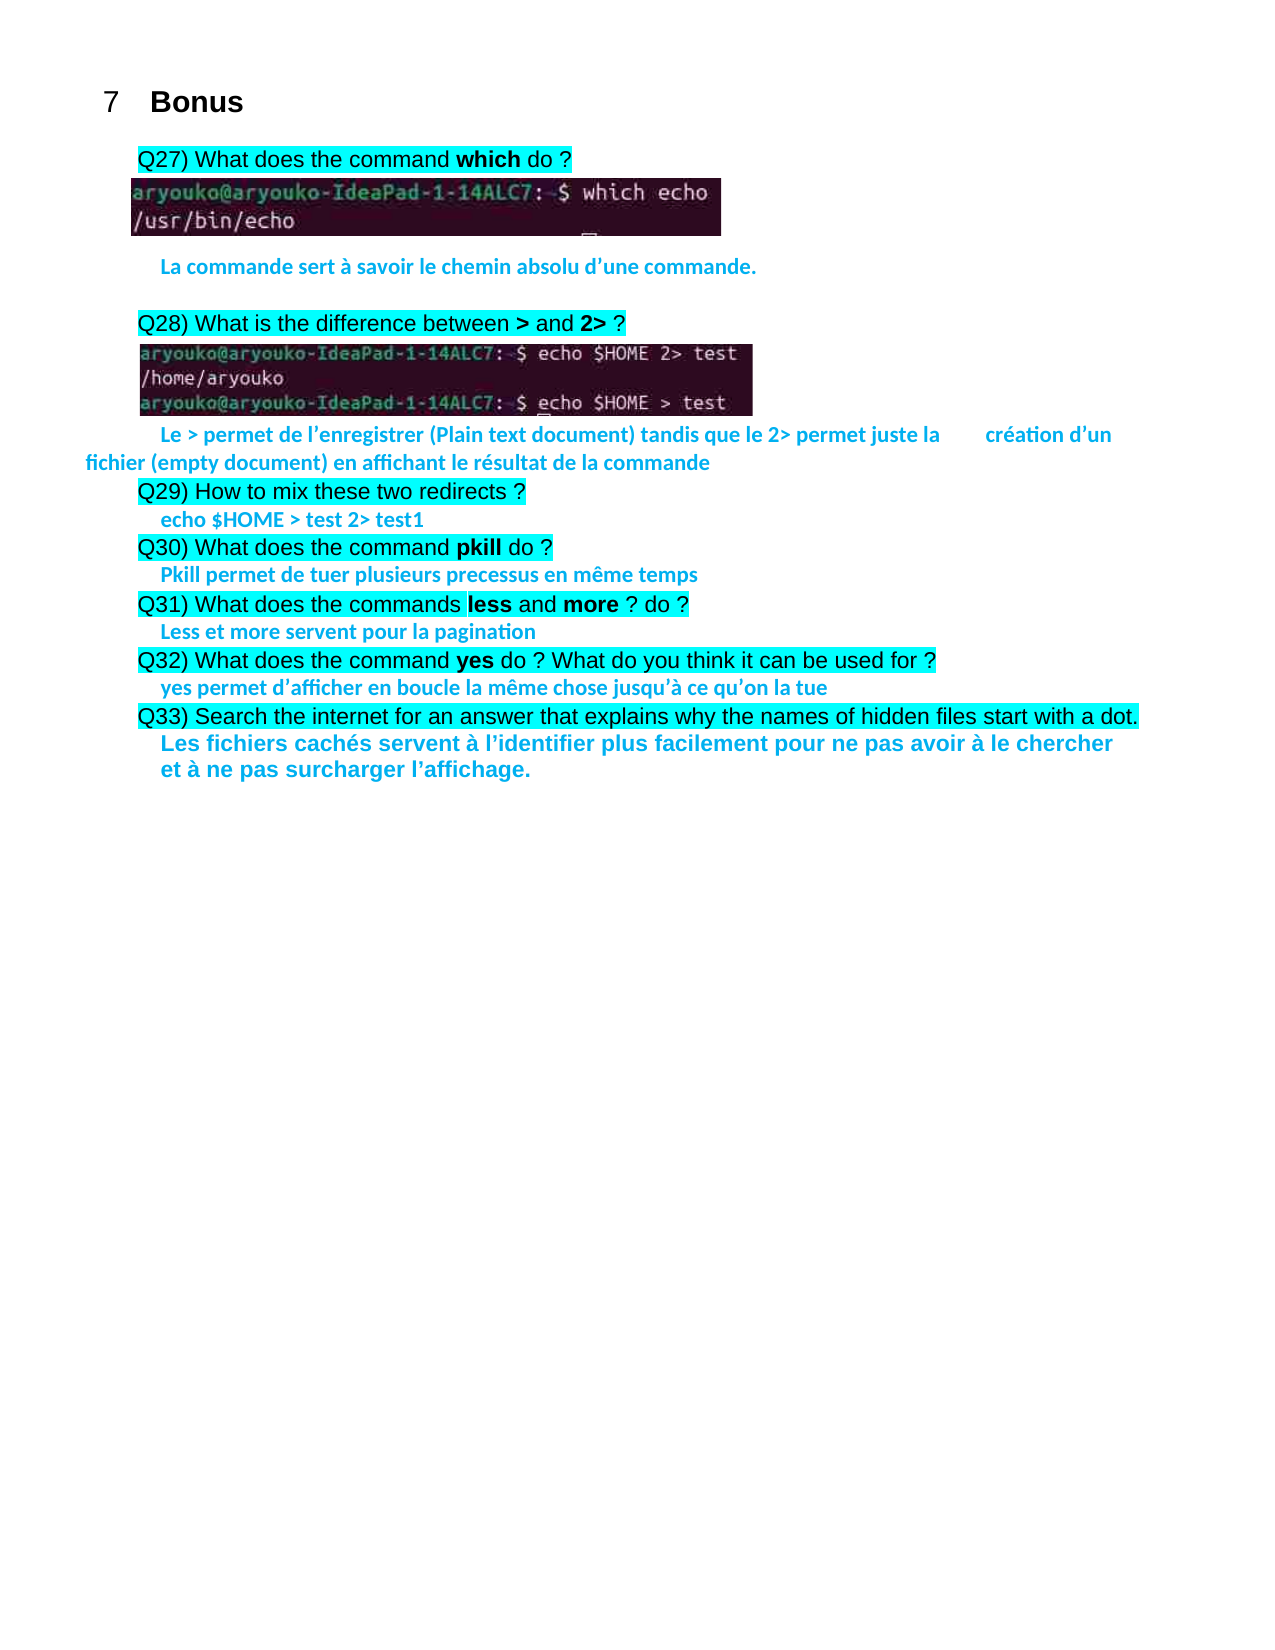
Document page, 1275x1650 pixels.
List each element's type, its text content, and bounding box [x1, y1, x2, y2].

text Q33) Search the internet for an answer that explains why the names of hidden files start with a dot. [137, 703, 1167, 729]
text Pkill permet de tuer plusieurs precessus en même temps [85, 561, 1167, 589]
text Q30) What does the command pkill do ? [137, 534, 1167, 561]
text Q31) What does the commands less and more ? do ? [137, 591, 1167, 617]
text Less et more servent pour la pagination [85, 617, 1167, 645]
text Q29) How to mix these two redirects ? [137, 478, 1167, 505]
text Q28) What is the difference between > and 2> ? [137, 310, 1167, 336]
text yes permet d’afficher en boucle la même chose jusqu’à ce qu’on la tue [85, 673, 1167, 701]
text et à ne pas surcharger l’affichage. [85, 756, 1167, 782]
picture [139, 344, 753, 416]
text Q27) What does the command which do ? [137, 146, 1167, 173]
picture [131, 178, 722, 236]
text Le > permet de l’enregistrer (Plain text document) tandis que le 2> permet juste la création d’un fichier (empty document) en affichant le résultat de la commande [85, 420, 1167, 476]
list Bonus [103, 84, 1167, 119]
text Q32) What does the command yes do ? What do you think it can be used for ? [137, 647, 1167, 673]
text Les fichiers cachés servent à l’identifier plus facilement pour ne pas avoir à le chercher [85, 729, 1167, 756]
text La commande sert à savoir le chemin absolu d’une commande. [85, 252, 1167, 280]
text echo $HOME > test 2> test1 [85, 505, 1167, 533]
